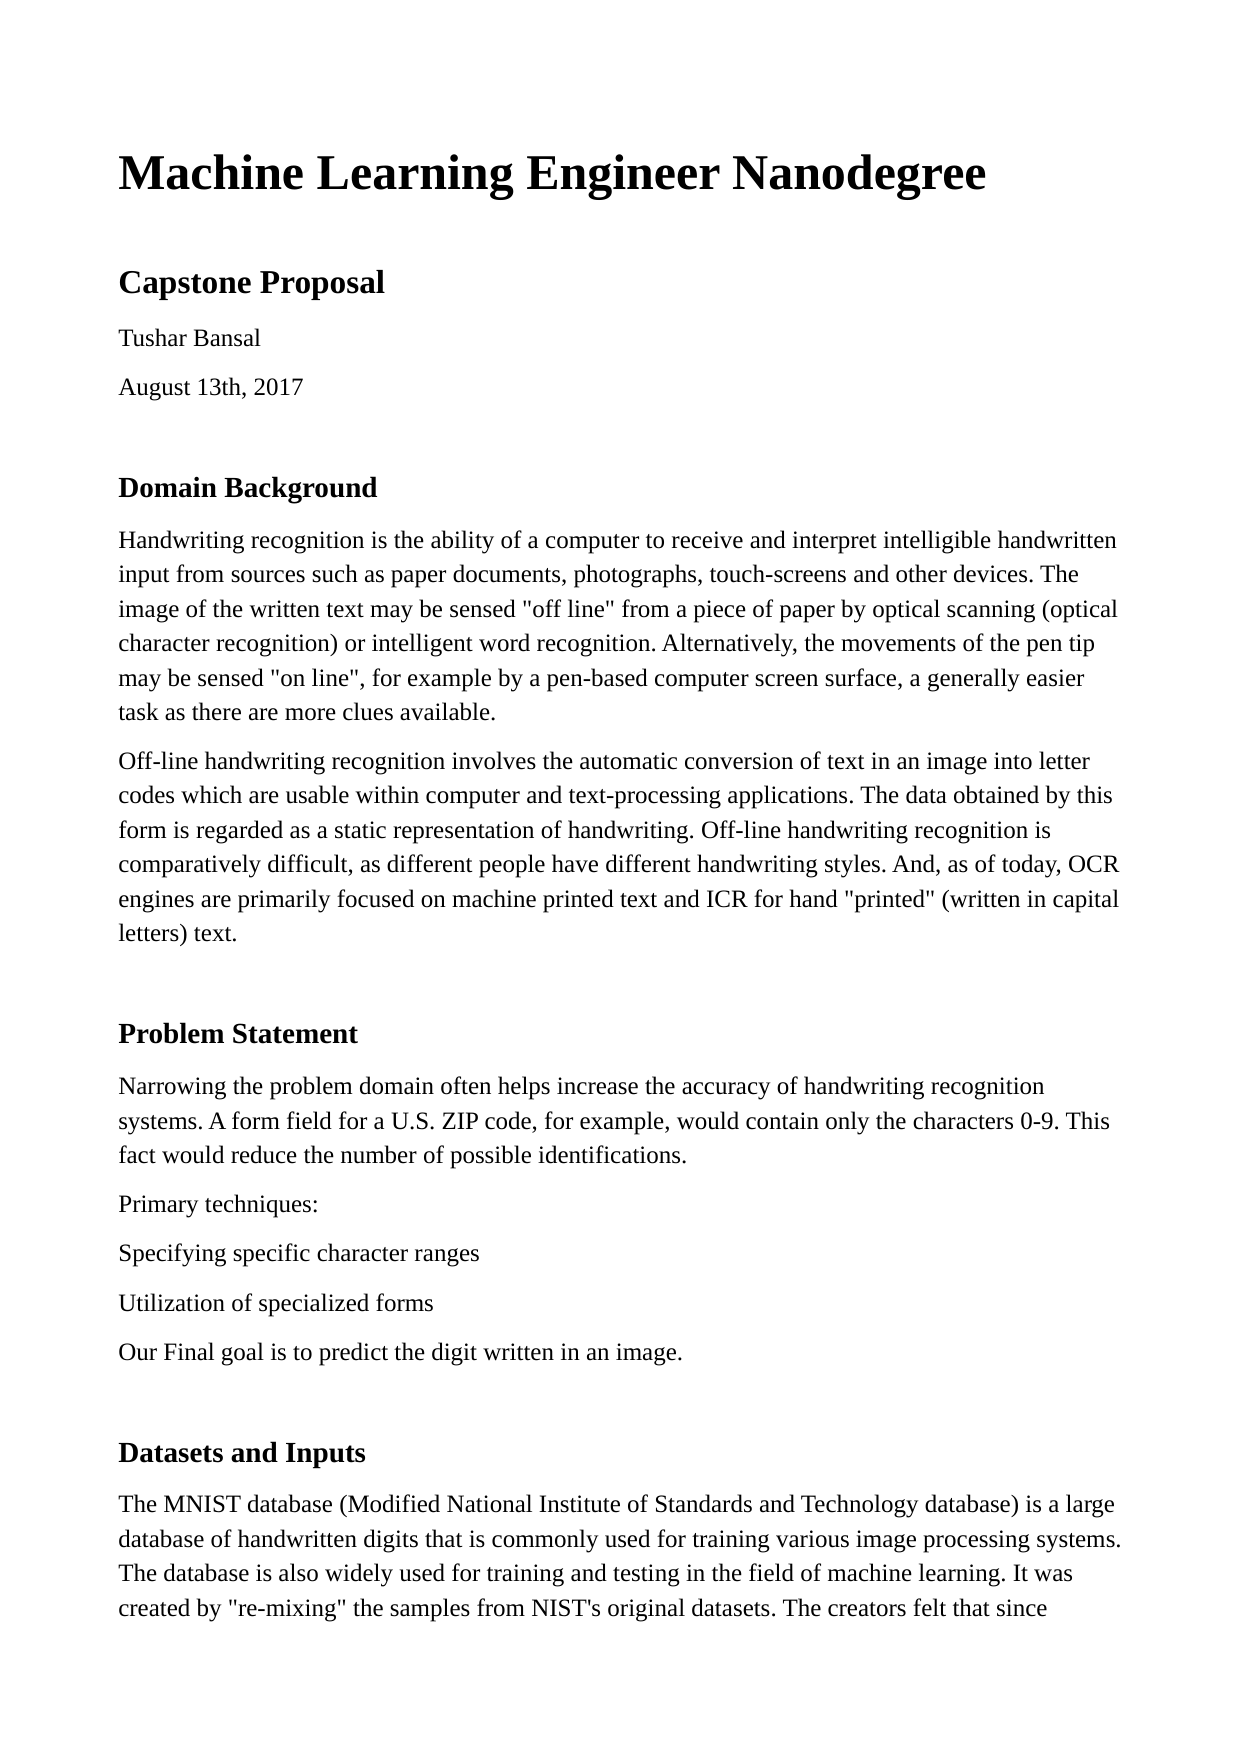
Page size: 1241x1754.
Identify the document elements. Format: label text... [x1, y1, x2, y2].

text Handwriting recognition is the ability of a computer to receive and interpret intelligible handwritten input from sources such as paper documents, photographs, touch-screens and other devices. The image of the written text may be sensed "off line" from a piece of paper by optical scanning (optical character recognition) or intelligent word recognition. Alternatively, the movements of the pen tip may be sensed "on line", for example by a pen-based computer screen surface, a generally easier task as there are more clues available. [118, 525, 1122, 726]
text Capstone Proposal [118, 262, 1122, 301]
text Off-line handwriting recognition involves the automatic conversion of text in an image into letter codes which are usable within computer and text-processing applications. The data obtained by this form is regarded as a static representation of handwriting. Off-line handwriting recognition is comparatively difficult, as different people have different handwriting styles. And, as of today, OCR engines are primarily focused on machine printed text and ICR for hand "printed" (written in capital letters) text. [118, 746, 1122, 947]
text Primary techniques: [118, 1189, 1122, 1218]
text Domain Background [118, 470, 1122, 503]
text Datasets and Inputs [118, 1435, 1122, 1468]
text Utilization of specialized forms [118, 1288, 1122, 1316]
text Specifying specific character ranges [118, 1238, 1122, 1267]
text Our Final goal is to predict the digit written in an image. [118, 1337, 1122, 1365]
text August 13th, 2017 [118, 372, 1122, 401]
text Tushar Bansal [118, 323, 1122, 351]
text The MNIST database (Modified National Institute of Standards and Technology database) is a large database of handwritten digits that is commonly used for training various image processing systems. The database is also widely used for training and testing in the field of machine learning. It was created by "re-mixing" the samples from NIST's original datasets. The creators felt that since [118, 1489, 1122, 1622]
subtitle Machine Learning Engineer Nanodegree [118, 143, 1122, 201]
text Problem Statement [118, 1017, 1122, 1050]
text Narrowing the problem domain often helps increase the accuracy of handwriting recognition systems. A form field for a U.S. ZIP code, for example, would contain only the characters 0-9. This fact would reduce the number of possible identifications. [118, 1071, 1122, 1169]
